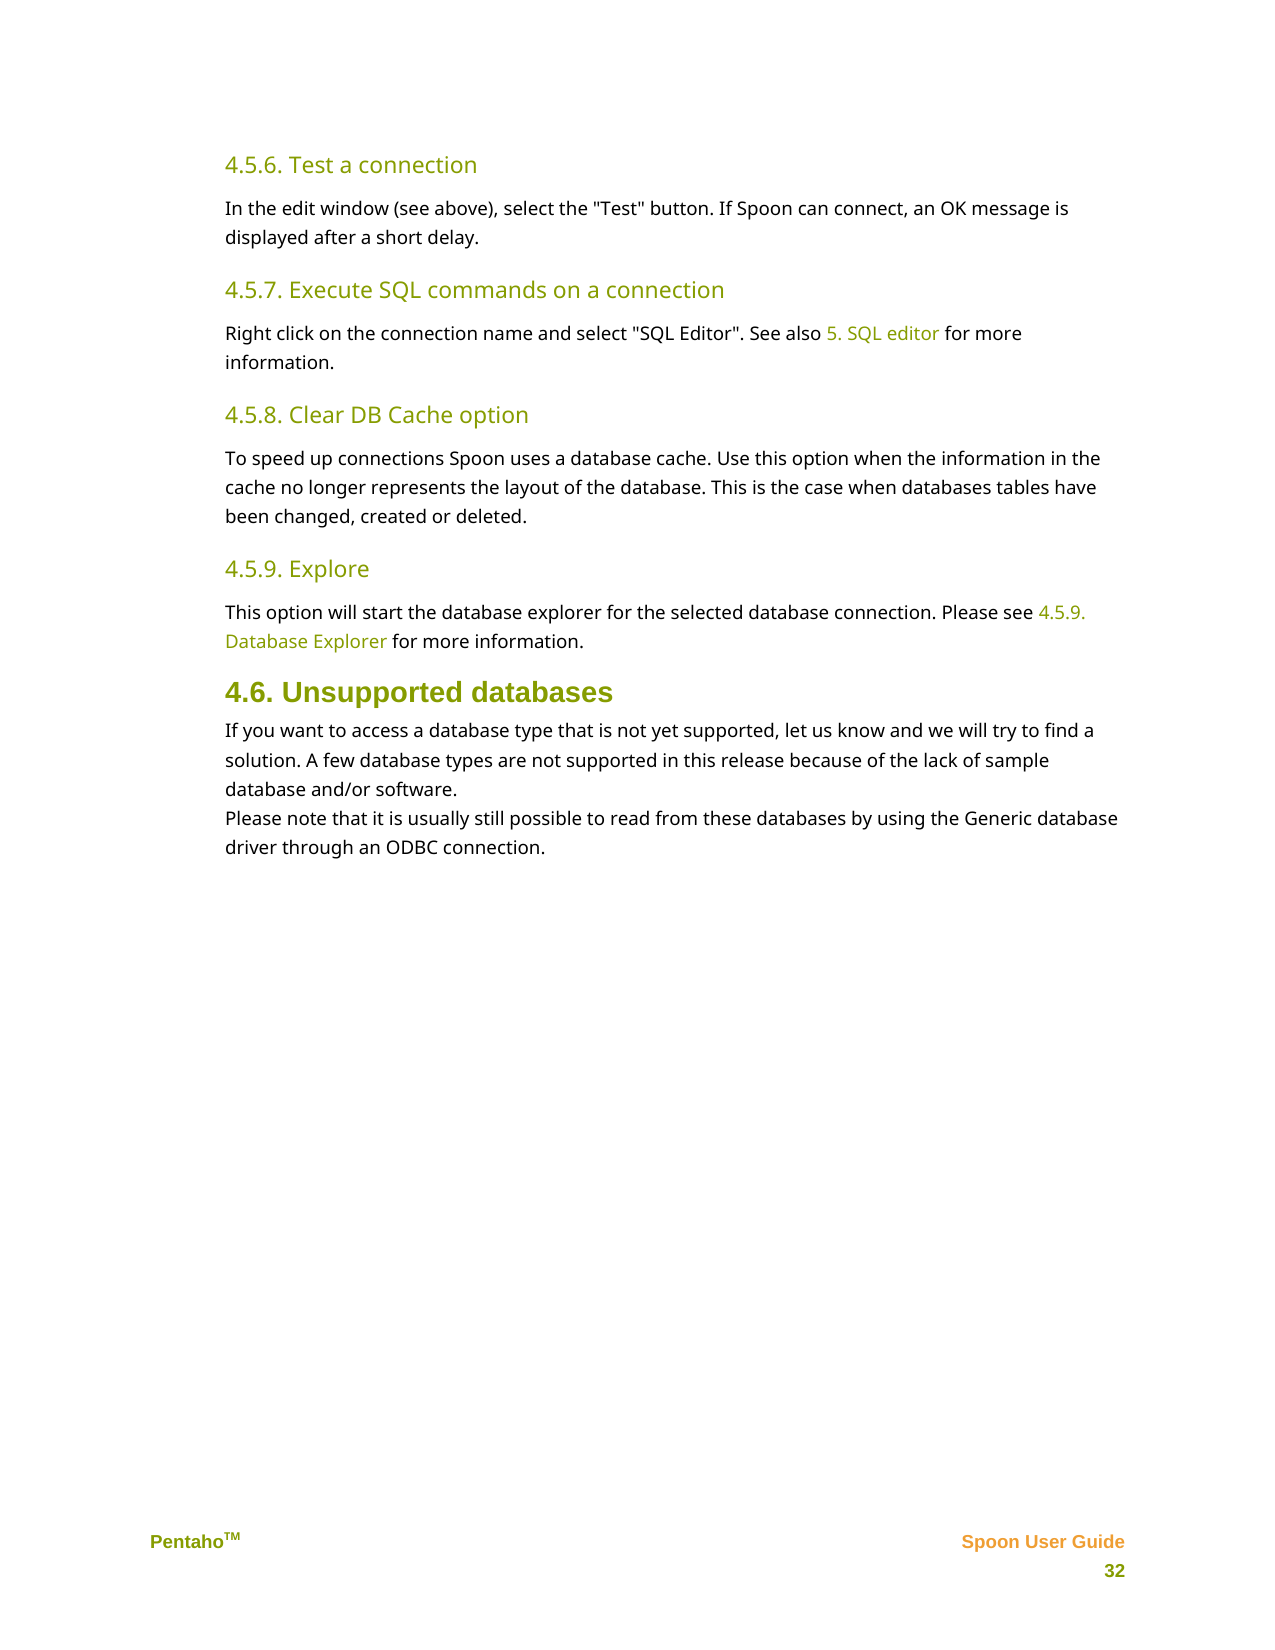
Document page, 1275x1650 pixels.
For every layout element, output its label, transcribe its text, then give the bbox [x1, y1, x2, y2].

text To speed up connections Spoon uses a database cache. Use this option when the information in the cache no longer represents the layout of the database. This is the case when databases tables have been changed, created or deleted. [225, 442, 1125, 529]
subtitle 4.5.7. Execute SQL commands on a connection [225, 275, 1125, 304]
subtitle 4.5.9. Explore [225, 554, 1125, 583]
subtitle 4.5.6. Test a connection [225, 150, 1125, 179]
text This option will start the database explorer for the selected database connection. Please see 4.5.9. Database Explorer for more information. [225, 596, 1125, 654]
text Please note that it is usually still possible to read from these databases by using the Generic database driver through an ODBC connection. [225, 802, 1125, 860]
text If you want to access a database type that is not yet supported, let us know and we will try to find a solution. A few database types are not supported in this release because of the lack of sample database and/or software. [225, 714, 1125, 802]
subtitle 4.5.8. Clear DB Cache option [225, 400, 1125, 429]
text In the edit window (see above), select the "Test" button. If Spoon can connect, an OK message is displayed after a short delay. [225, 192, 1125, 250]
subtitle 4.6. Unsupported databases [225, 679, 1125, 708]
text Right click on the connection name and select "SQL Editor". See also 5. SQL editor for more information. [225, 317, 1125, 375]
